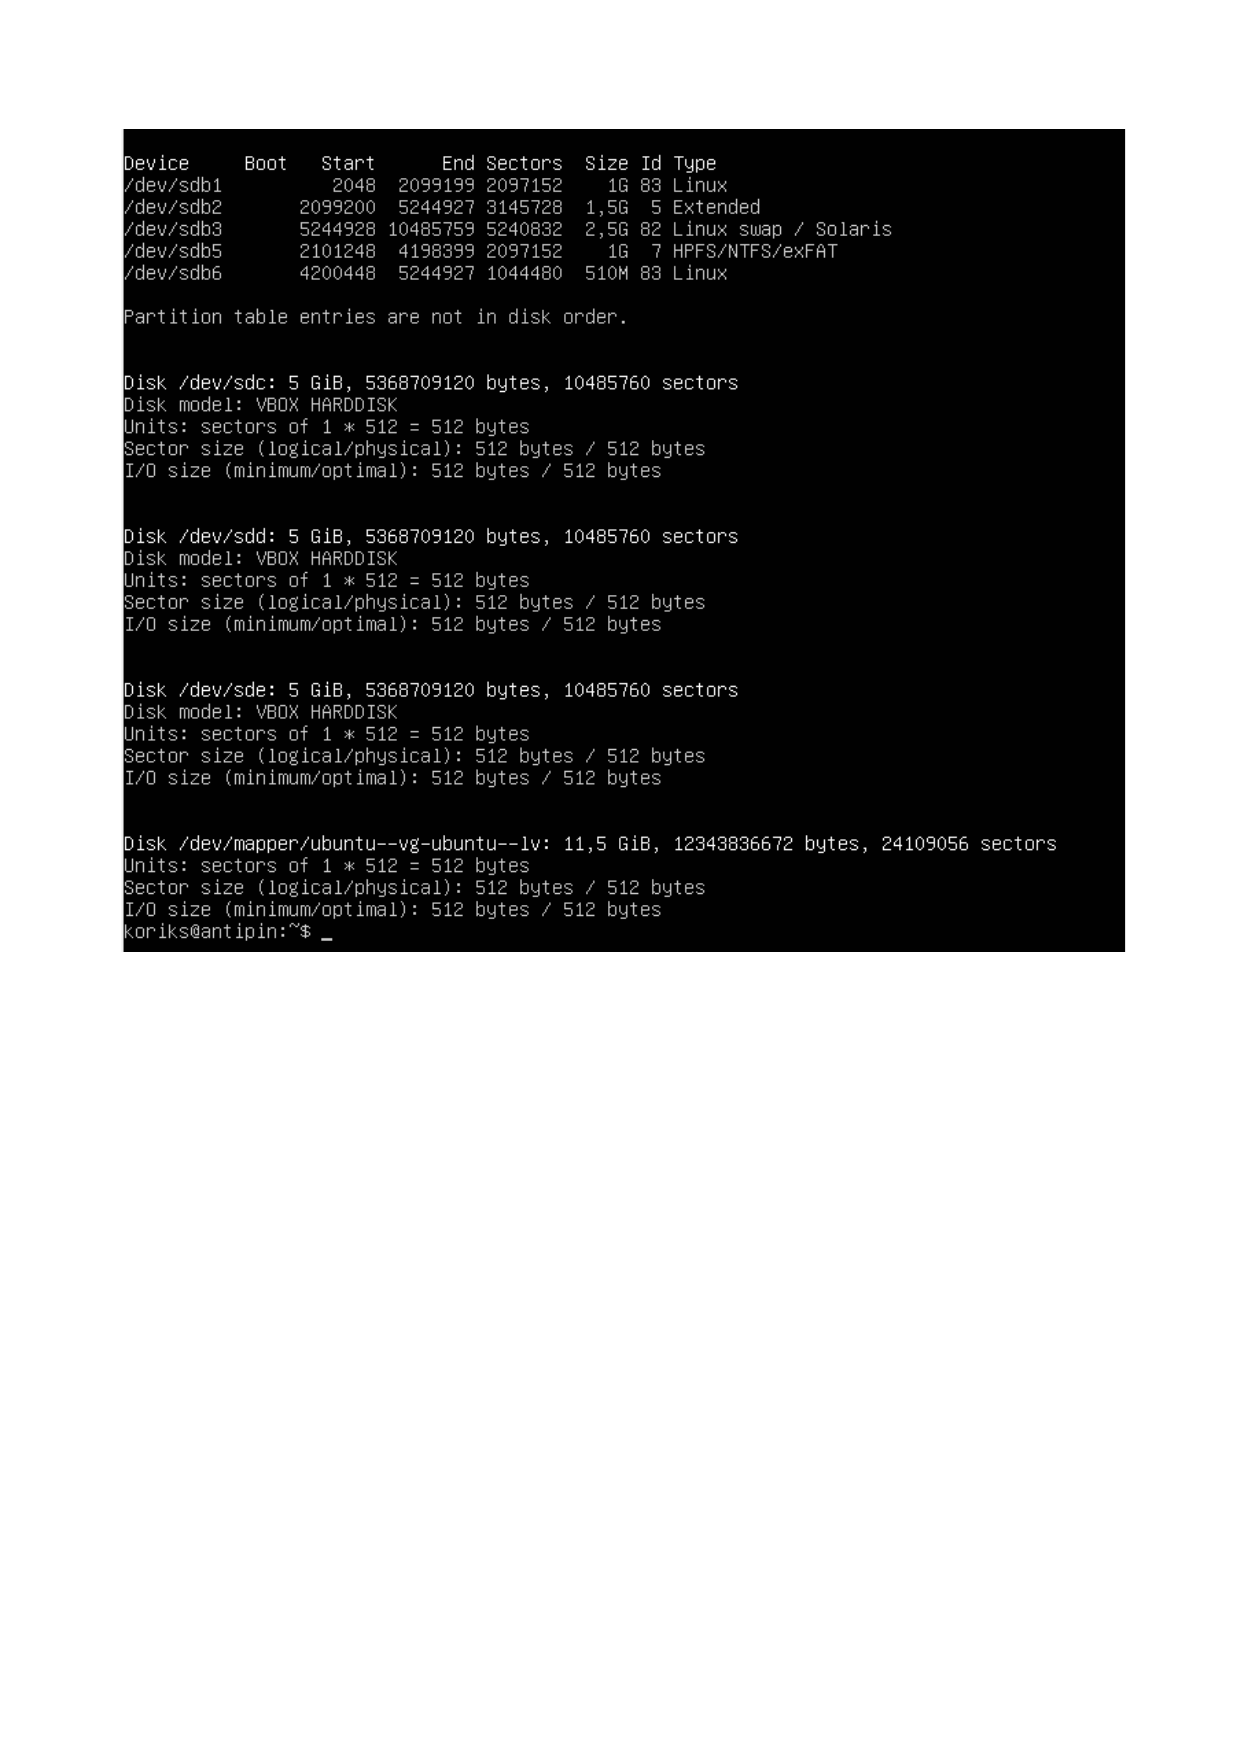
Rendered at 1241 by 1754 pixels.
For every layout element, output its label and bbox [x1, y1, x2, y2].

picture [121, 129, 1126, 952]
